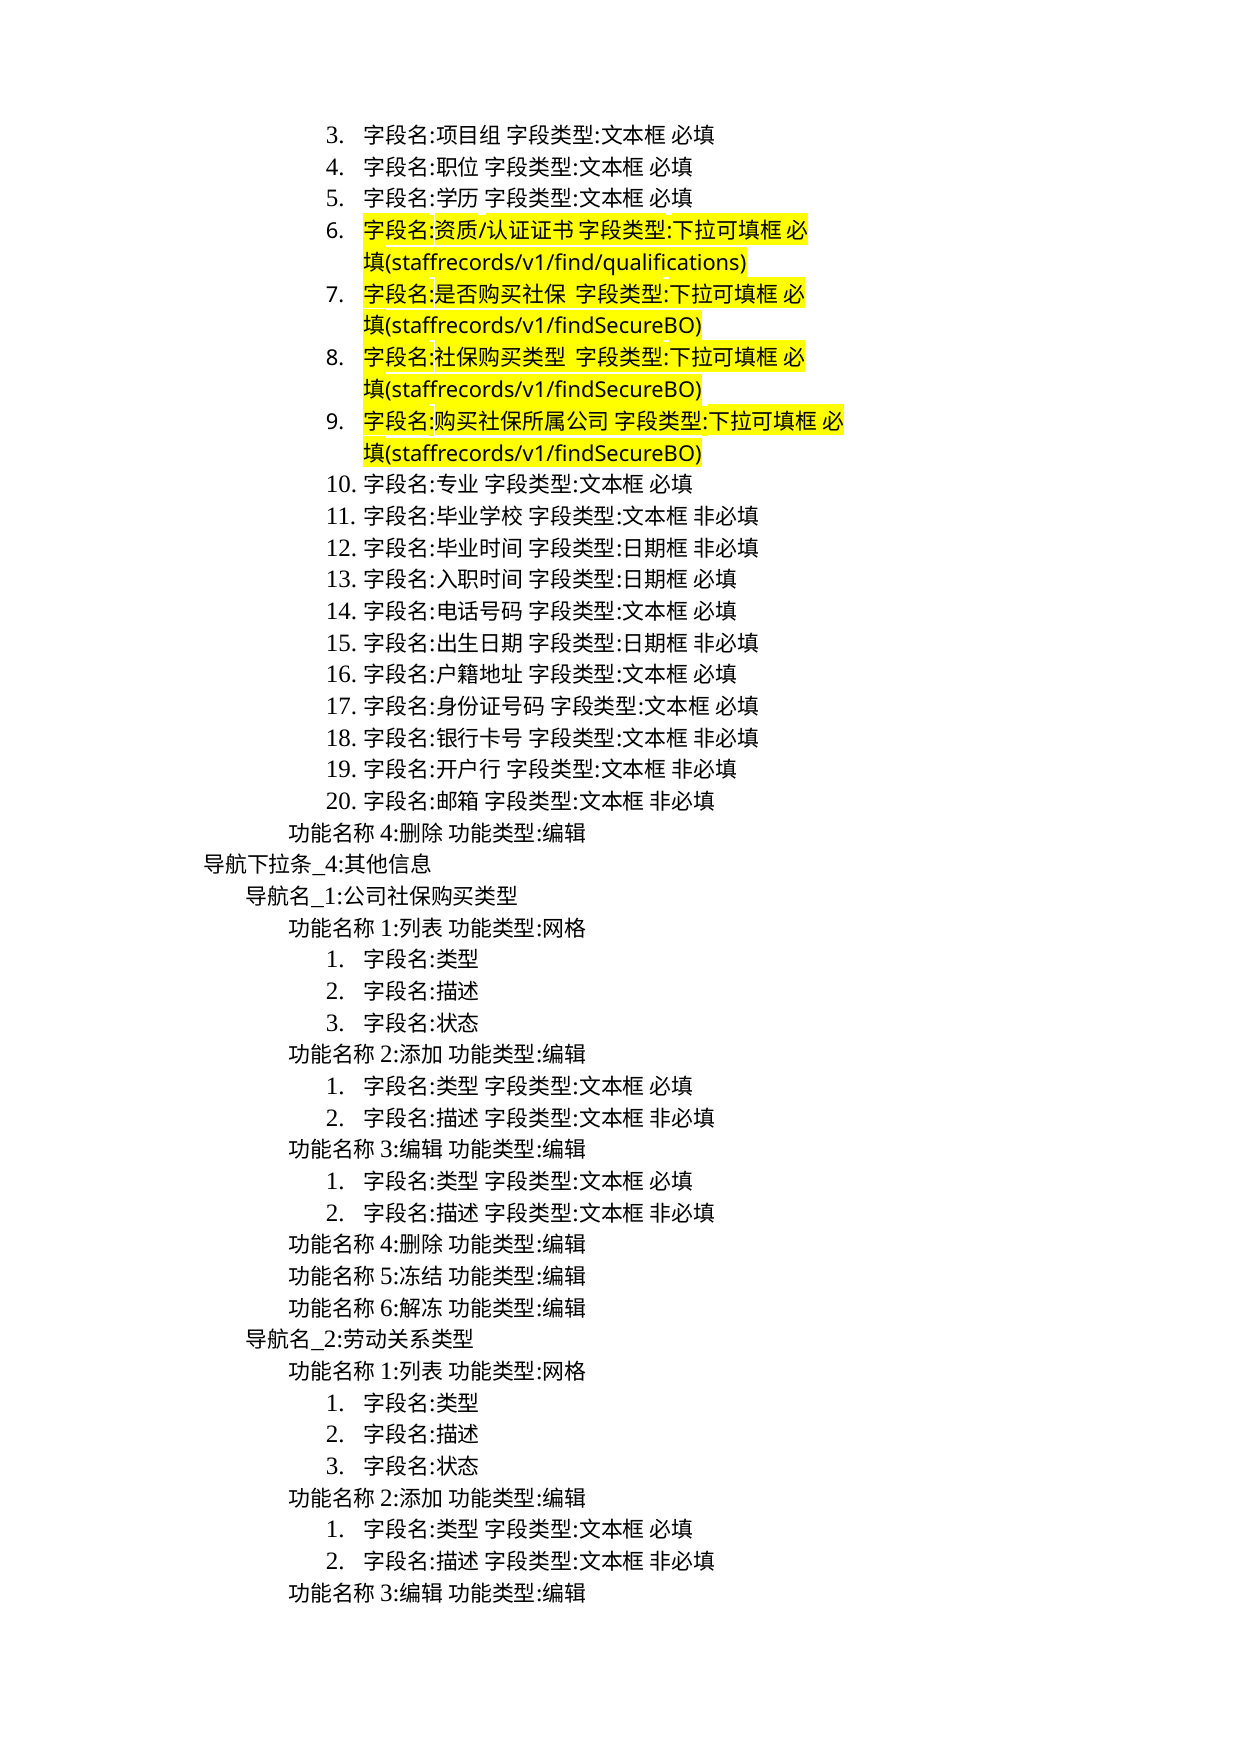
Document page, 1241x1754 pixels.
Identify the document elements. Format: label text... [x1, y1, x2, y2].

text 功能名称2:添加 功能类型:编辑 [118, 1037, 1122, 1069]
list 字段名:项目组 字段类型:文本框 必填 [326, 118, 1122, 150]
text 导航下拉条_4:其他信息 [118, 847, 1122, 879]
list 字段名:专业 字段类型:文本框 必填 [326, 467, 1122, 499]
list 字段名:状态 [326, 1449, 1122, 1481]
list 字段名:类型 字段类型:文本框 必填 [326, 1512, 1122, 1544]
list 字段名:资质/认证证书 字段类型:下拉可填框 必填(staffrecords/v1/find/qualifications) [326, 213, 1122, 277]
list 字段名:银行卡号 字段类型:文本框 非必填 [326, 721, 1122, 752]
list 字段名:开户行 字段类型:文本框 非必填 [326, 752, 1122, 784]
list 字段名:描述 字段类型:文本框 非必填 [326, 1196, 1122, 1227]
text 功能名称4:删除 功能类型:编辑 [118, 816, 1122, 847]
list 字段名:毕业时间 字段类型:日期框 非必填 [326, 531, 1122, 562]
list 字段名:描述 [326, 1417, 1122, 1449]
list 字段名:出生日期 字段类型:日期框 非必填 [326, 626, 1122, 657]
list 字段名:入职时间 字段类型:日期框 必填 [326, 562, 1122, 594]
list 字段名:职位 字段类型:文本框 必填 [326, 150, 1122, 181]
list 字段名:是否购买社保 字段类型:下拉可填框 必填(staffrecords/v1/findSecureBO) [326, 277, 1122, 340]
text 导航名_1:公司社保购买类型 [118, 879, 1122, 911]
text 功能名称3:编辑 功能类型:编辑 [118, 1132, 1122, 1164]
list 字段名:户籍地址 字段类型:文本框 必填 [326, 657, 1122, 689]
text 导航名_2:劳动关系类型 [118, 1322, 1122, 1354]
list 字段名:类型 [326, 1386, 1122, 1417]
text 功能名称4:删除 功能类型:编辑 [118, 1227, 1122, 1259]
list 字段名:状态 [326, 1006, 1122, 1037]
list 字段名:类型 [326, 942, 1122, 974]
text 功能名称6:解冻 功能类型:编辑 [118, 1291, 1122, 1322]
list 字段名:毕业学校 字段类型:文本框 非必填 [326, 499, 1122, 531]
list 字段名:身份证号码 字段类型:文本框 必填 [326, 689, 1122, 721]
text 功能名称3:编辑 功能类型:编辑 [118, 1576, 1122, 1607]
text 功能名称1:列表 功能类型:网格 [118, 1354, 1122, 1386]
list 字段名:类型 字段类型:文本框 必填 [326, 1164, 1122, 1196]
list 字段名:类型 字段类型:文本框 必填 [326, 1069, 1122, 1101]
text 功能名称2:添加 功能类型:编辑 [118, 1481, 1122, 1512]
text 功能名称5:冻结 功能类型:编辑 [118, 1259, 1122, 1291]
list 字段名:社保购买类型 字段类型:下拉可填框 必填(staffrecords/v1/findSecureBO) [326, 340, 1122, 404]
list 字段名:电话号码 字段类型:文本框 必填 [326, 594, 1122, 626]
list 字段名:邮箱 字段类型:文本框 非必填 [326, 784, 1122, 816]
list 字段名:学历 字段类型:文本框 必填 [326, 181, 1122, 213]
list 字段名:购买社保所属公司 字段类型:下拉可填框 必填(staffrecords/v1/findSecureBO) [326, 404, 1122, 467]
list 字段名:描述 字段类型:文本框 非必填 [326, 1101, 1122, 1132]
list 字段名:描述 字段类型:文本框 非必填 [326, 1544, 1122, 1576]
list 字段名:描述 [326, 974, 1122, 1006]
text 功能名称1:列表 功能类型:网格 [118, 911, 1122, 942]
